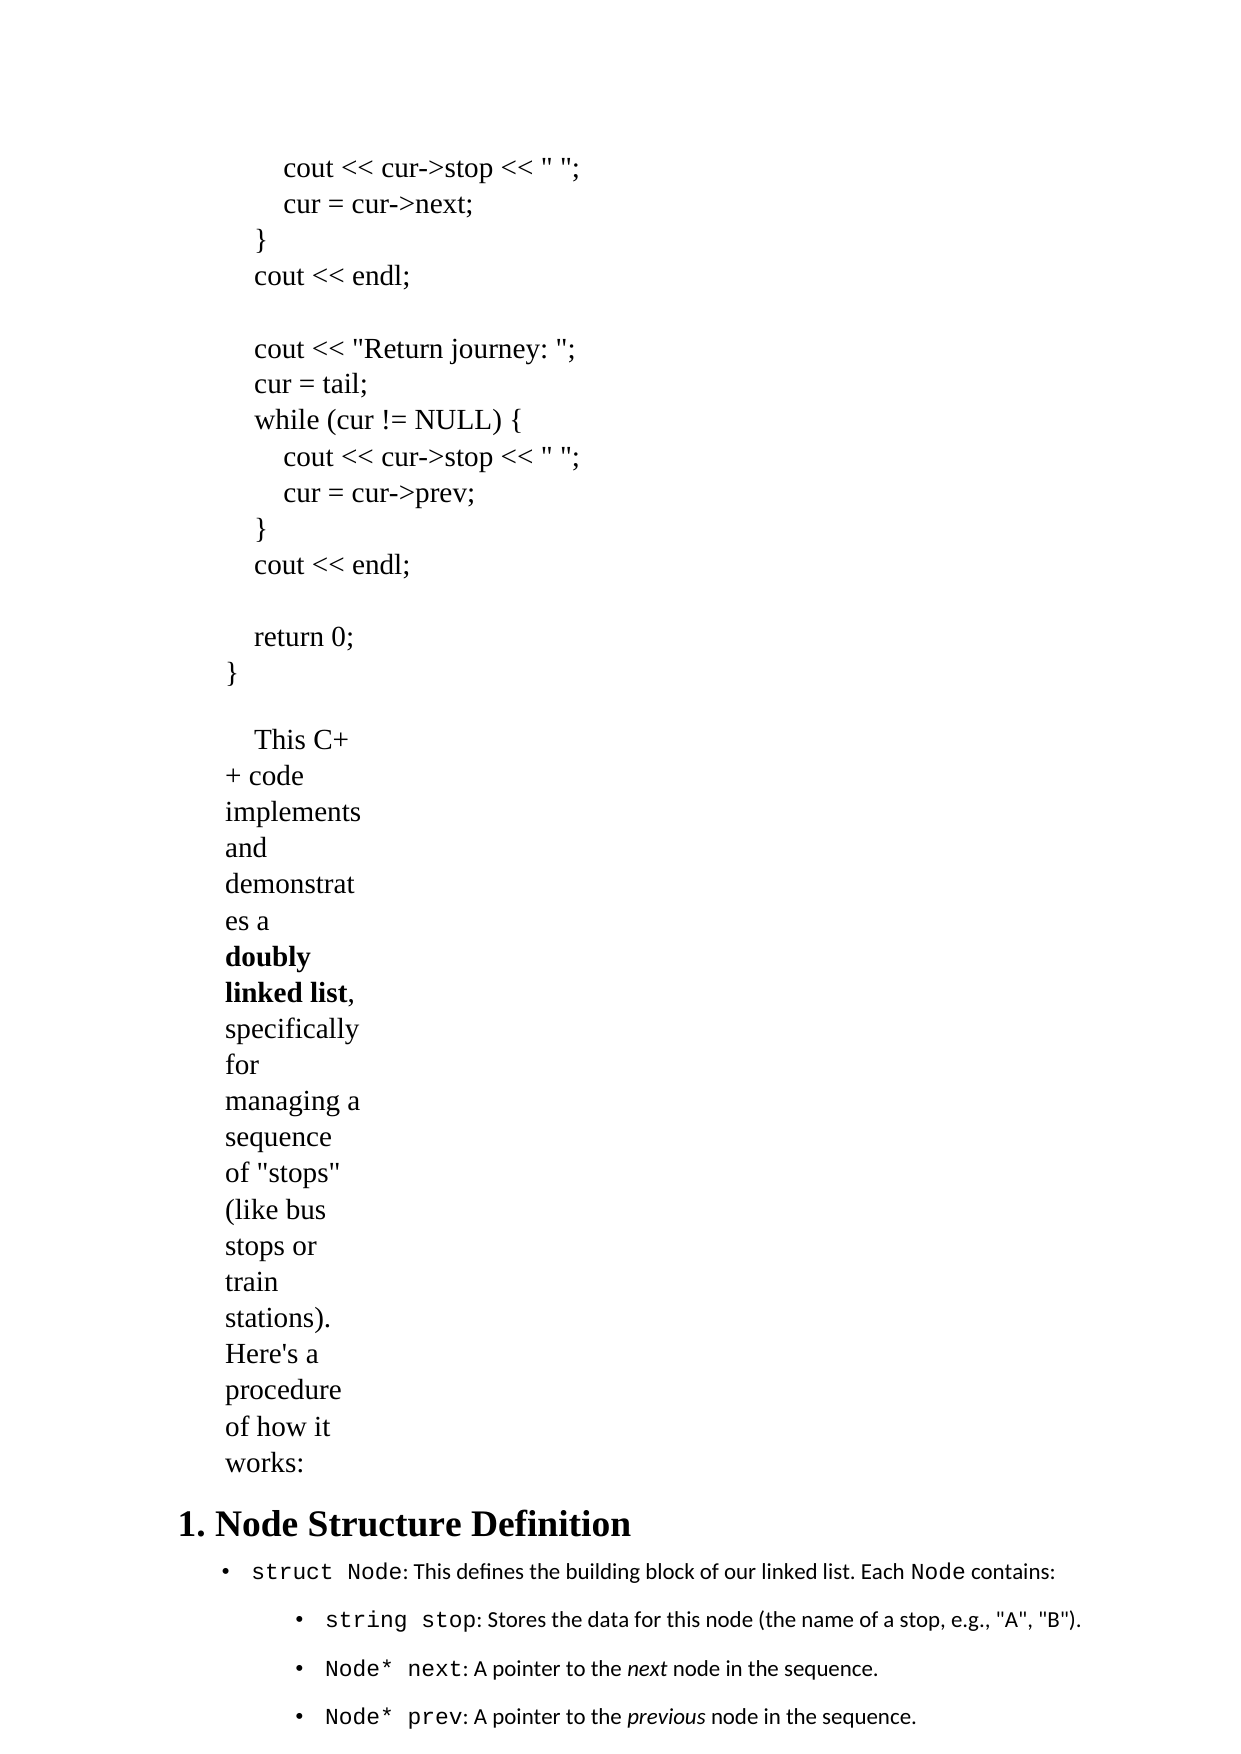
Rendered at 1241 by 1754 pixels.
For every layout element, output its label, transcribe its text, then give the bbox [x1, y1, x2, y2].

text cout << endl; [254, 258, 1154, 292]
text This C++ code implements and demonstrates a doubly linked list, specifically for managing a sequence of "stops" (like bus stops or train stations). Here's a procedure of how it works: [225, 722, 361, 1478]
text while (cur != NULL) { cout << cur->stop << " "; cur = cur->prev; [254, 402, 587, 508]
list Node* prev: A pointer to the previous node in the sequence. [295, 1702, 1152, 1731]
text return 0; } [225, 619, 361, 689]
text cout << endl; [254, 547, 1154, 581]
list string stop: Stores the data for this node (the name of a stop, e.g., "A", "B"). [295, 1606, 1152, 1635]
text } [254, 511, 1154, 544]
text cout << "Return journey: "; cur = tail; [254, 331, 582, 400]
subtitle 1. Node Structure Definition [177, 1502, 1152, 1545]
text cout << cur->stop << " "; cur = cur->next; [283, 150, 587, 220]
text } [254, 222, 1154, 256]
list Node* next: A pointer to the next node in the sequence. [295, 1654, 1152, 1683]
list struct Node: This defines the building block of our linked list. Each Node contains: [222, 1557, 1152, 1587]
